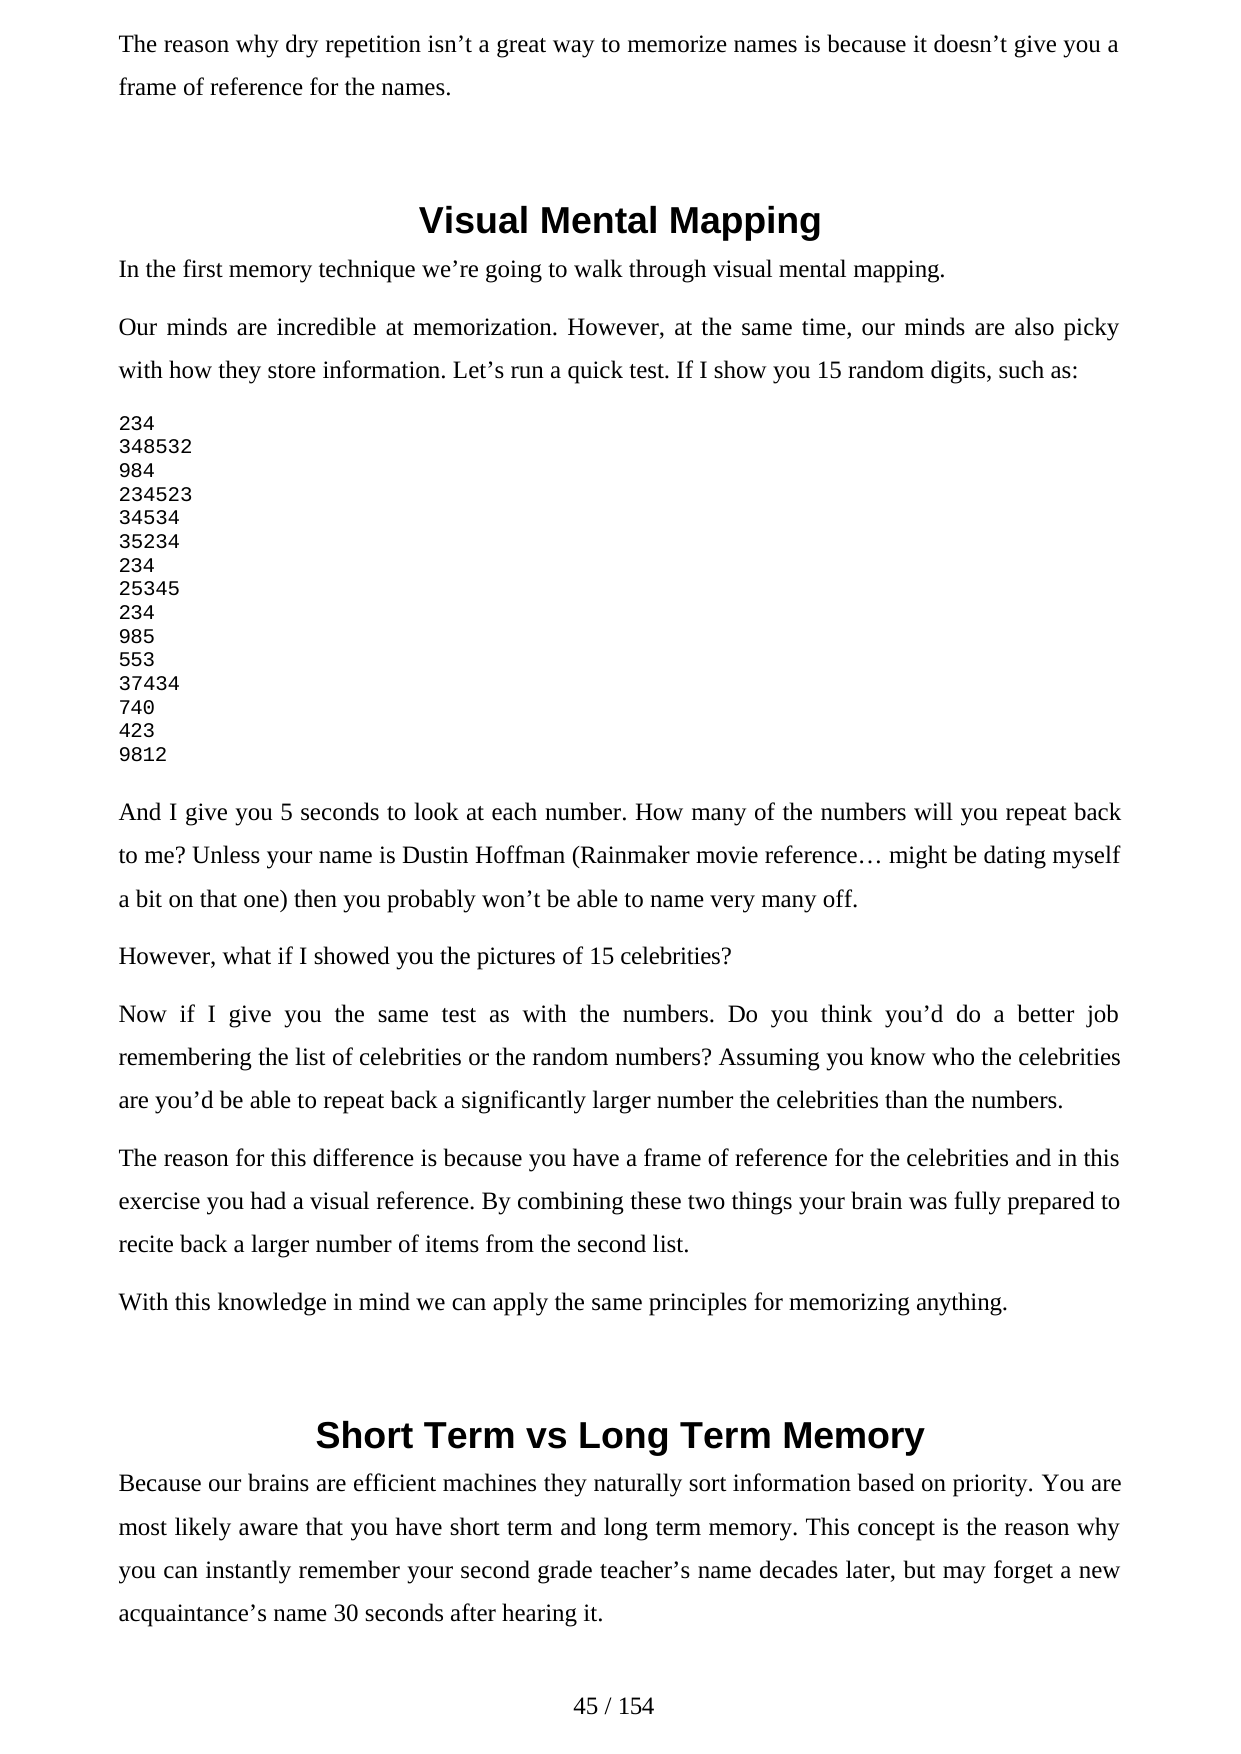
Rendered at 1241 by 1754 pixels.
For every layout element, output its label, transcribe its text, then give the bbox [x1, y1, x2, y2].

subtitle Visual Mental Mapping [29, 198, 1211, 241]
text 234 [118, 413, 1211, 436]
text The reason for this difference is because you have a frame of reference for the celebrities and in this exercise you had a visual reference. By combining these two things your brain was fully prepared to recite back a larger number of items from the second list. [118, 1143, 1121, 1258]
text 9812 [118, 744, 1211, 768]
text And I give you 5 seconds to look at each number. How many of the numbers will you repeat back to me? Unless your name is Dustin Hoffman (Rainmaker movie reference… might be dating myself a bit on that one) then you probably won’t be able to name very many off. [118, 797, 1122, 912]
text 984 [118, 460, 1211, 484]
text 234 [118, 602, 1211, 626]
subtitle Short Term vs Long Term Memory [29, 1413, 1211, 1456]
text 423 [118, 721, 1211, 744]
text In the first memory technique we’re going to walk through visual mental mapping. [118, 254, 1211, 283]
text 34534 [118, 507, 1211, 531]
text 234 [118, 555, 1211, 578]
text 35234 [118, 531, 1211, 555]
text Because our brains are efficient machines they naturally sort information based on priority. You are most likely aware that you have short term and long term memory. This concept is the reason why you can instantly remember your second grade teacher’s name decades later, but may forget a new acquaintance’s name 30 seconds after hearing it. [118, 1468, 1122, 1627]
text 740 [118, 697, 1211, 721]
text Now if I give you the same test as with the numbers. Do you think you’d do a better job remembering the list of celebrities or the random numbers? Assuming you know who the celebrities are you’d be able to repeat back a significantly larger number the celebrities than the numbers. [118, 999, 1121, 1114]
text 985 [118, 626, 1211, 649]
text Our minds are incredible at memorization. However, at the same time, our minds are also picky with how they store information. Let’s run a quick test. If I show you 15 random digits, such as: [118, 312, 1122, 383]
text 25345 [118, 578, 1211, 602]
text 348532 [118, 436, 1211, 460]
text 553 [118, 649, 1211, 673]
text With this knowledge in mind we can apply the same principles for memorizing anything. [118, 1287, 1211, 1316]
text 37434 [118, 673, 1211, 697]
text However, what if I showed you the pictures of 15 celebrities? [118, 941, 1211, 970]
text 234523 [118, 484, 1211, 507]
text The reason why dry repetition isn’t a great way to memorize names is because it doesn’t give you a frame of reference for the names. [118, 29, 1120, 101]
